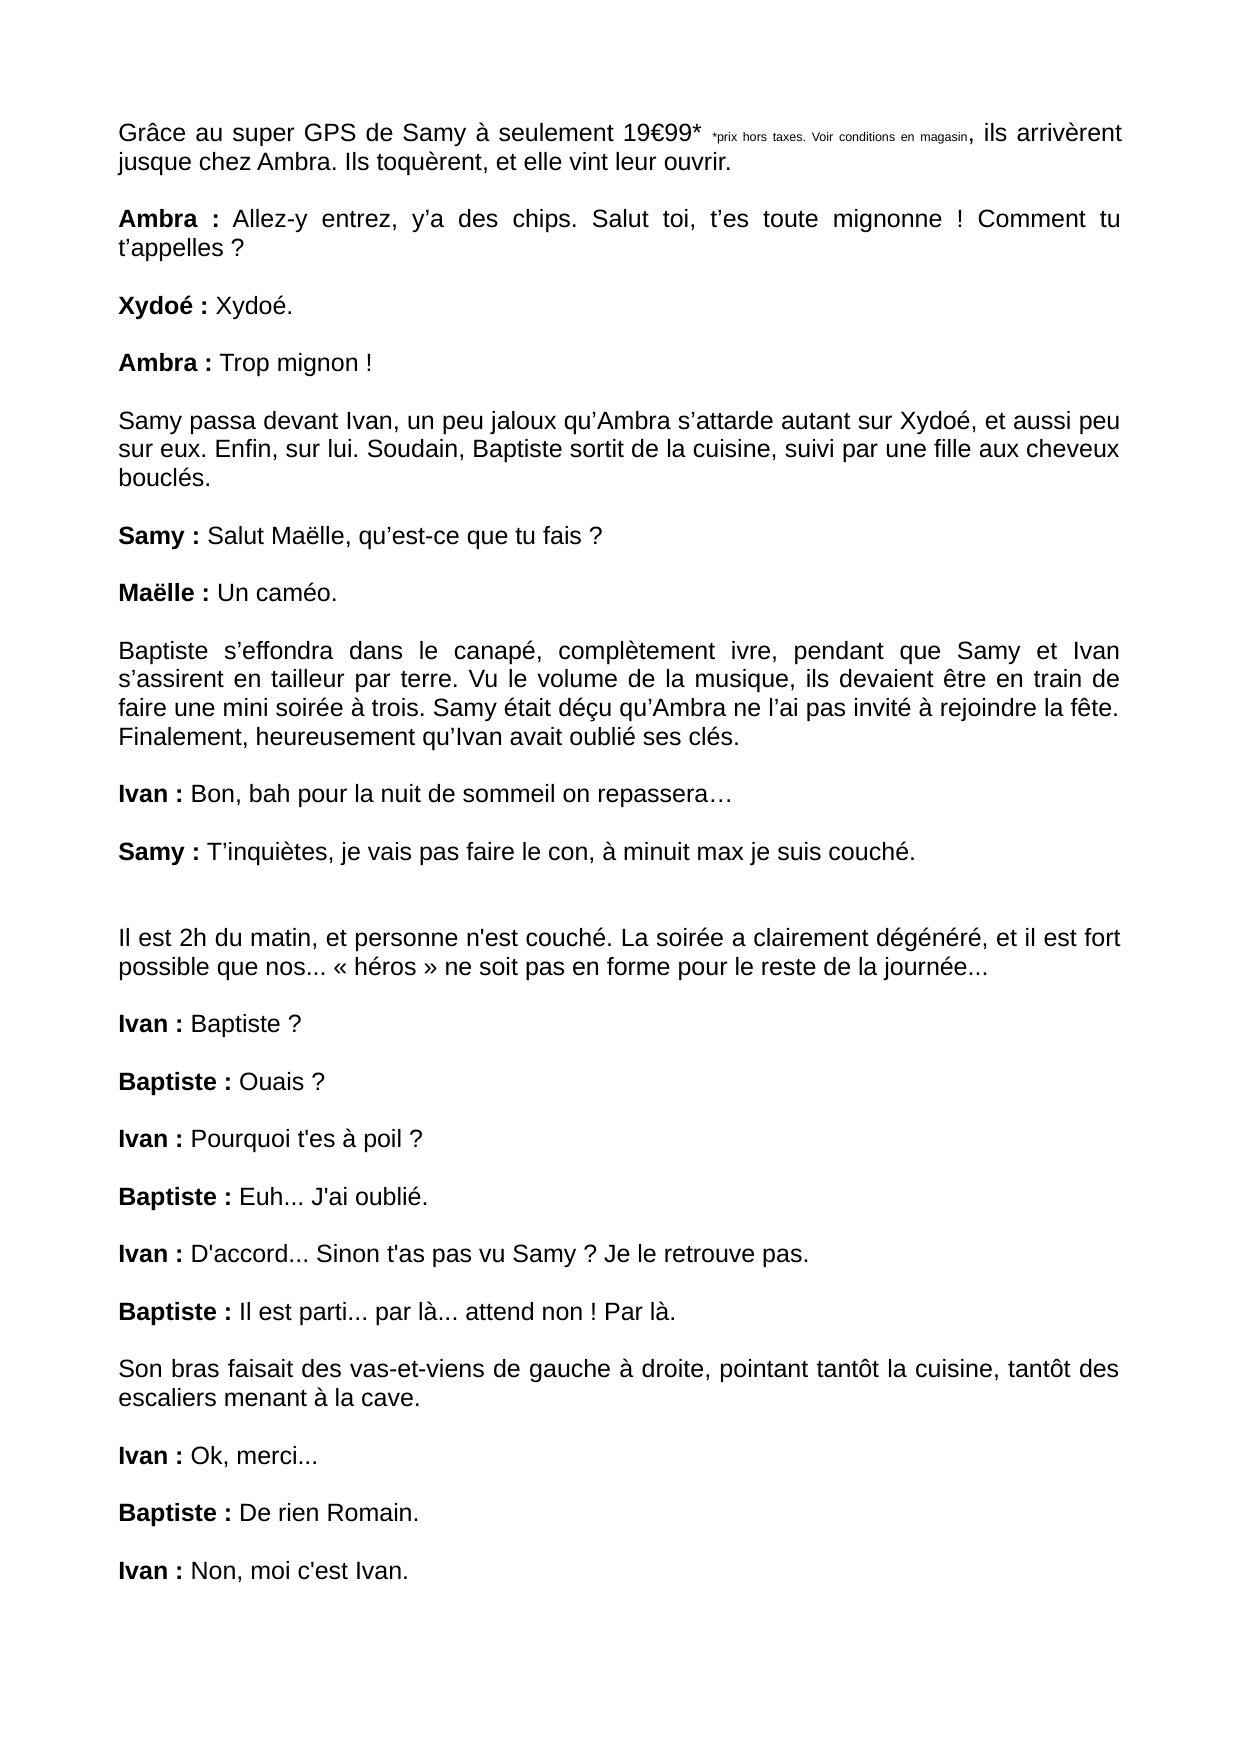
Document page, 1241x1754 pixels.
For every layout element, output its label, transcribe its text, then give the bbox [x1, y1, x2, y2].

text Ivan : Ok, merci... [118, 1441, 1122, 1469]
text Baptiste : Ouais ? [118, 1067, 1122, 1096]
text Baptiste : De rien Romain. [118, 1498, 1122, 1527]
text Ambra : Trop mignon ! [118, 348, 1122, 377]
text Ivan : D'accord... Sinon t'as pas vu Samy ? Je le retrouve pas. [118, 1239, 1122, 1268]
text Samy : Salut Maëlle, qu’est-ce que tu fais ? [118, 521, 1122, 549]
text Samy passa devant Ivan, un peu jaloux qu’Ambra s’attarde autant sur Xydoé, et aussi peu sur eux. Enfin, sur lui. Soudain, Baptiste sortit de la cuisine, suivi par une fille aux cheveux bouclés. [118, 406, 1122, 492]
text Ivan : Pourquoi t'es à poil ? [118, 1124, 1122, 1153]
text Il est 2h du matin, et personne n'est couché. La soirée a clairement dégénéré, et il est fort possible que nos... « héros » ne soit pas en forme pour le reste de la journée... [118, 923, 1122, 981]
text Xydoé : Xydoé. [118, 291, 1122, 319]
text Baptiste : Il est parti... par là... attend non ! Par là. [118, 1297, 1122, 1326]
text Maëlle : Un caméo. [118, 578, 1122, 607]
text Son bras faisait des vas-et-viens de gauche à droite, pointant tantôt la cuisine, tantôt des escaliers menant à la cave. [118, 1354, 1122, 1412]
text Grâce au super GPS de Samy à seulement 19€99* *prix hors taxes. Voir conditions en magasin, ils arrivèrent jusque chez Ambra. Ils toquèrent, et elle vint leur ouvrir. [118, 118, 1122, 176]
text Baptiste s’effondra dans le canapé, complètement ivre, pendant que Samy et Ivan s’assirent en tailleur par terre. Vu le volume de la musique, ils devaient être en train de faire une mini soirée à trois. Samy était déçu qu’Ambra ne l’ai pas invité à rejoindre la fête. Finalement, heureusement qu’Ivan avait oublié ses clés. [118, 636, 1122, 751]
text Ivan : Bon, bah pour la nuit de sommeil on repassera… [118, 779, 1122, 808]
text Ambra : Allez-y entrez, y’a des chips. Salut toi, t’es toute mignonne ! Comment tu t’appelles ? [118, 204, 1122, 262]
text Samy : T’inquiètes, je vais pas faire le con, à minuit max je suis couché. [118, 837, 1122, 866]
text Ivan : Non, moi c'est Ivan. [118, 1556, 1122, 1584]
text Ivan : Baptiste ? [118, 1009, 1122, 1038]
text Baptiste : Euh... J'ai oublié. [118, 1182, 1122, 1211]
